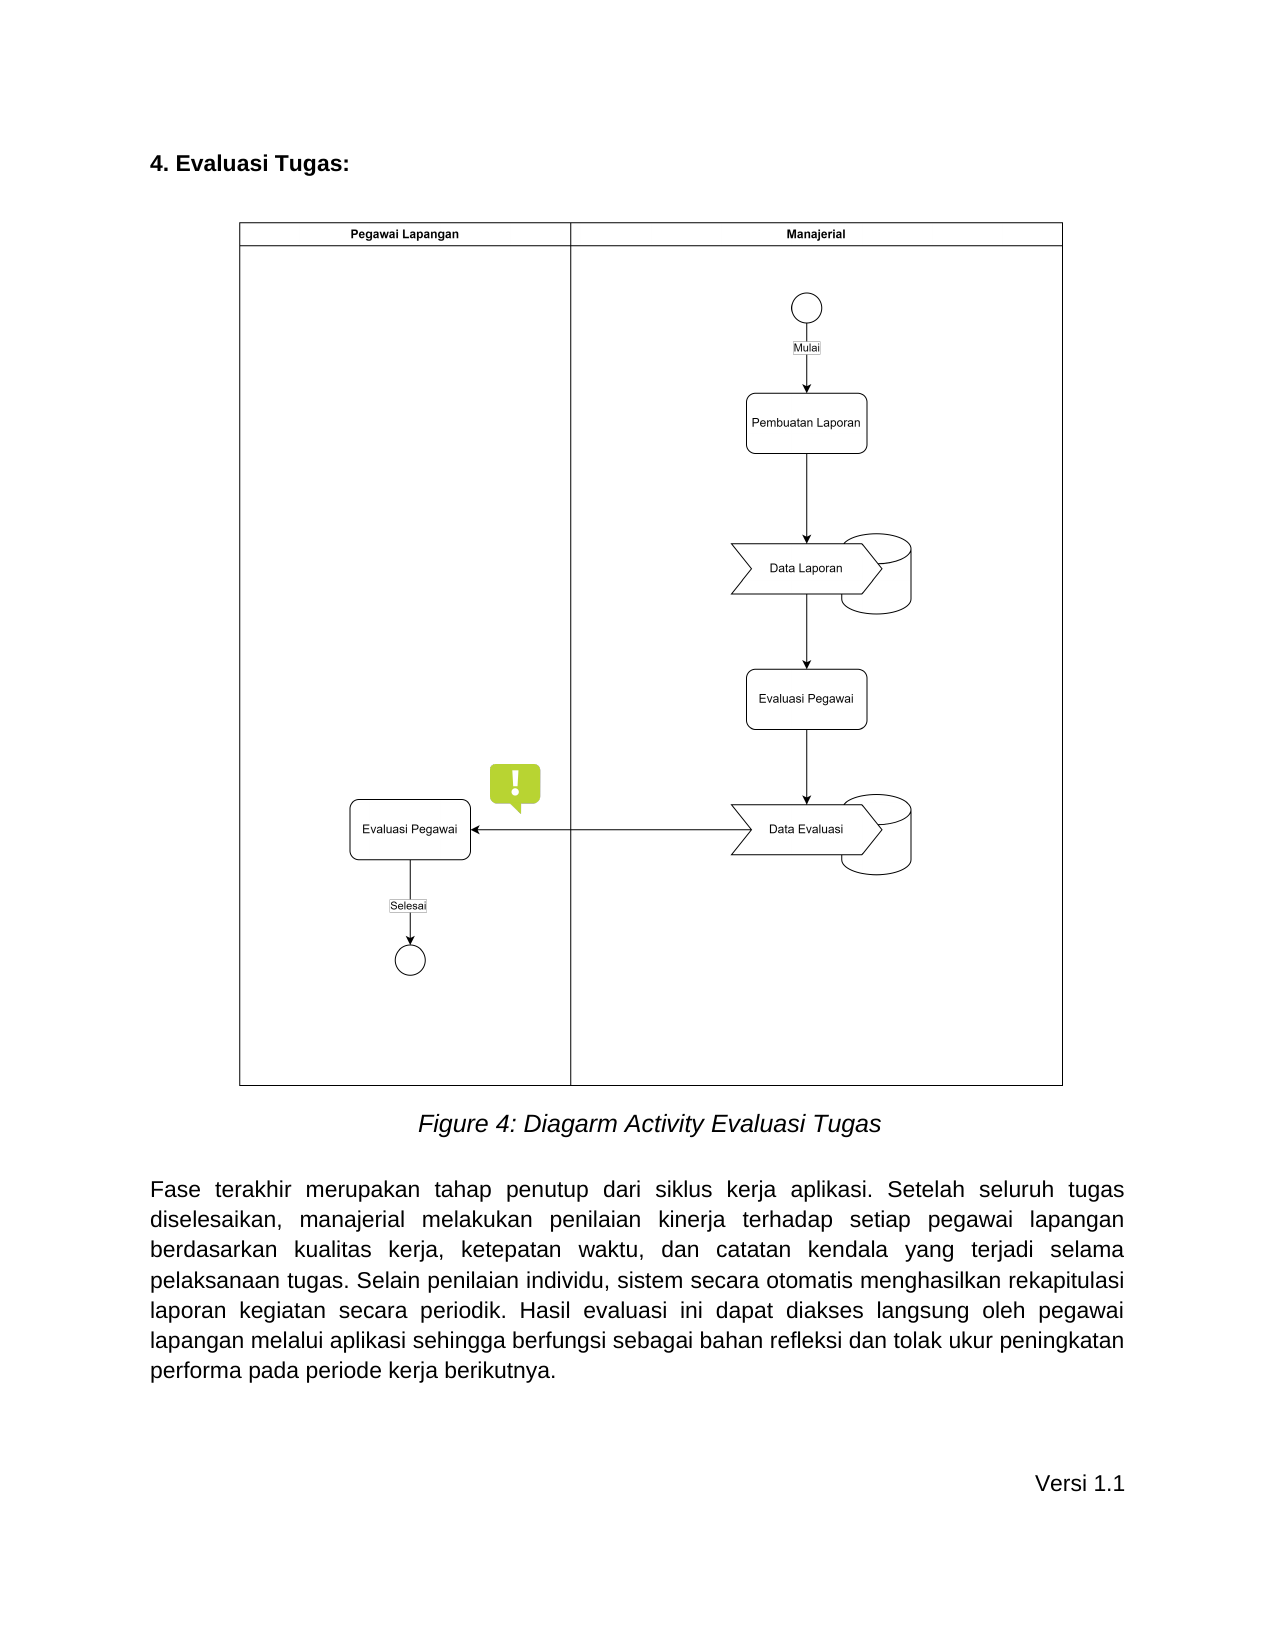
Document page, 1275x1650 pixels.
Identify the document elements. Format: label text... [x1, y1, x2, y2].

text 4. Evaluasi Tugas: [150, 150, 1125, 176]
text Figure 4: Diagarm Activity Evaluasi Tugas [229, 1097, 1072, 1138]
text Fase terakhir merupakan tahap penutup dari siklus kerja aplikasi. Setelah seluruh tugas diselesaikan, manajerial melakukan penilaian kinerja terhadap setiap pegawai lapangan berdasarkan kualitas kerja, ketepatan waktu, dan catatan kendala yang terjadi selama pelaksanaan tugas. Selain penilaian individu, sistem secara otomatis menghasilkan rekapitulasi laporan kegiatan secara periodik. Hasil evaluasi ini dapat diakses langsung oleh pegawai lapangan melalui aplikasi sehingga berfungsi sebagai bahan refleksi dan tolak ukur peningkatan performa pada periode kerja berikutnya. [150, 1176, 1125, 1384]
picture [229, 212, 1073, 1097]
